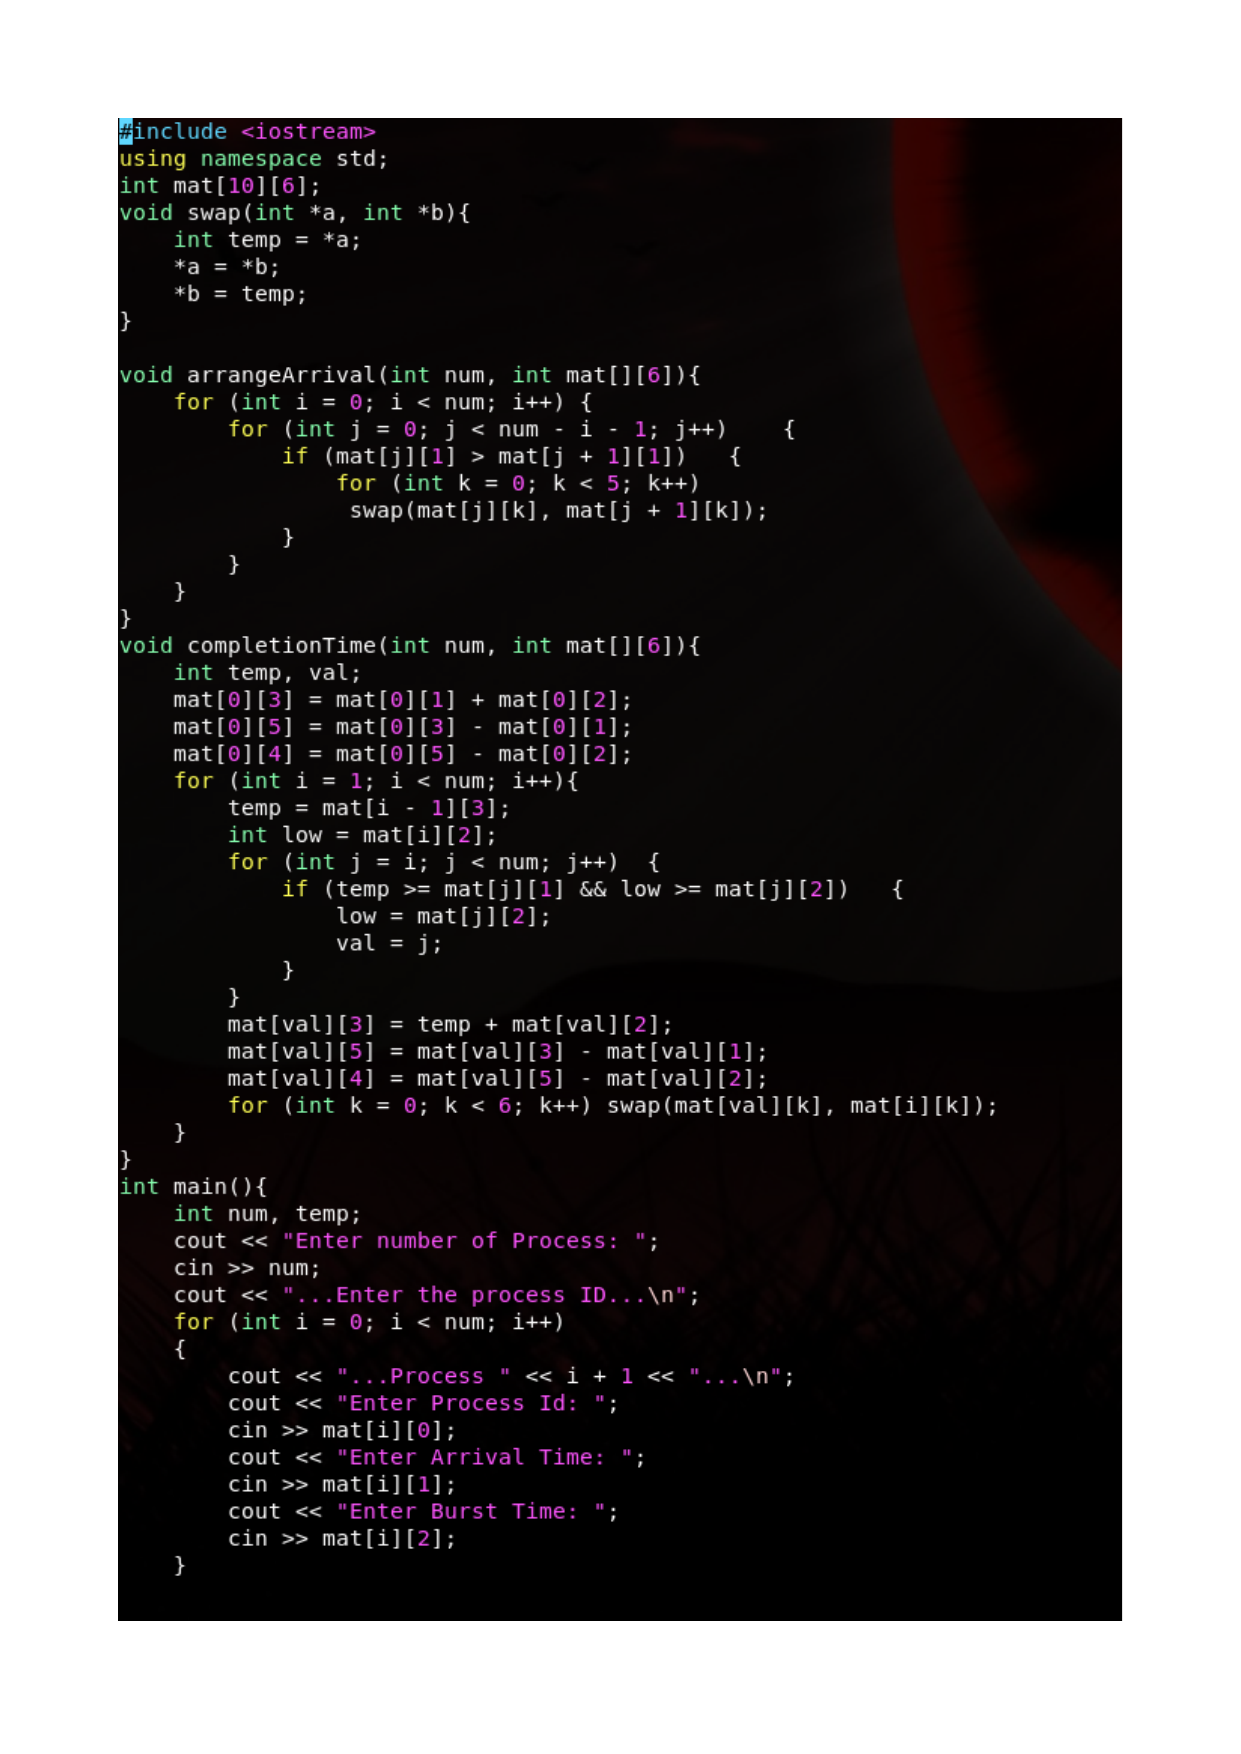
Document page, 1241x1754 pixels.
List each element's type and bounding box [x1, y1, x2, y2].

picture [118, 118, 1123, 1621]
